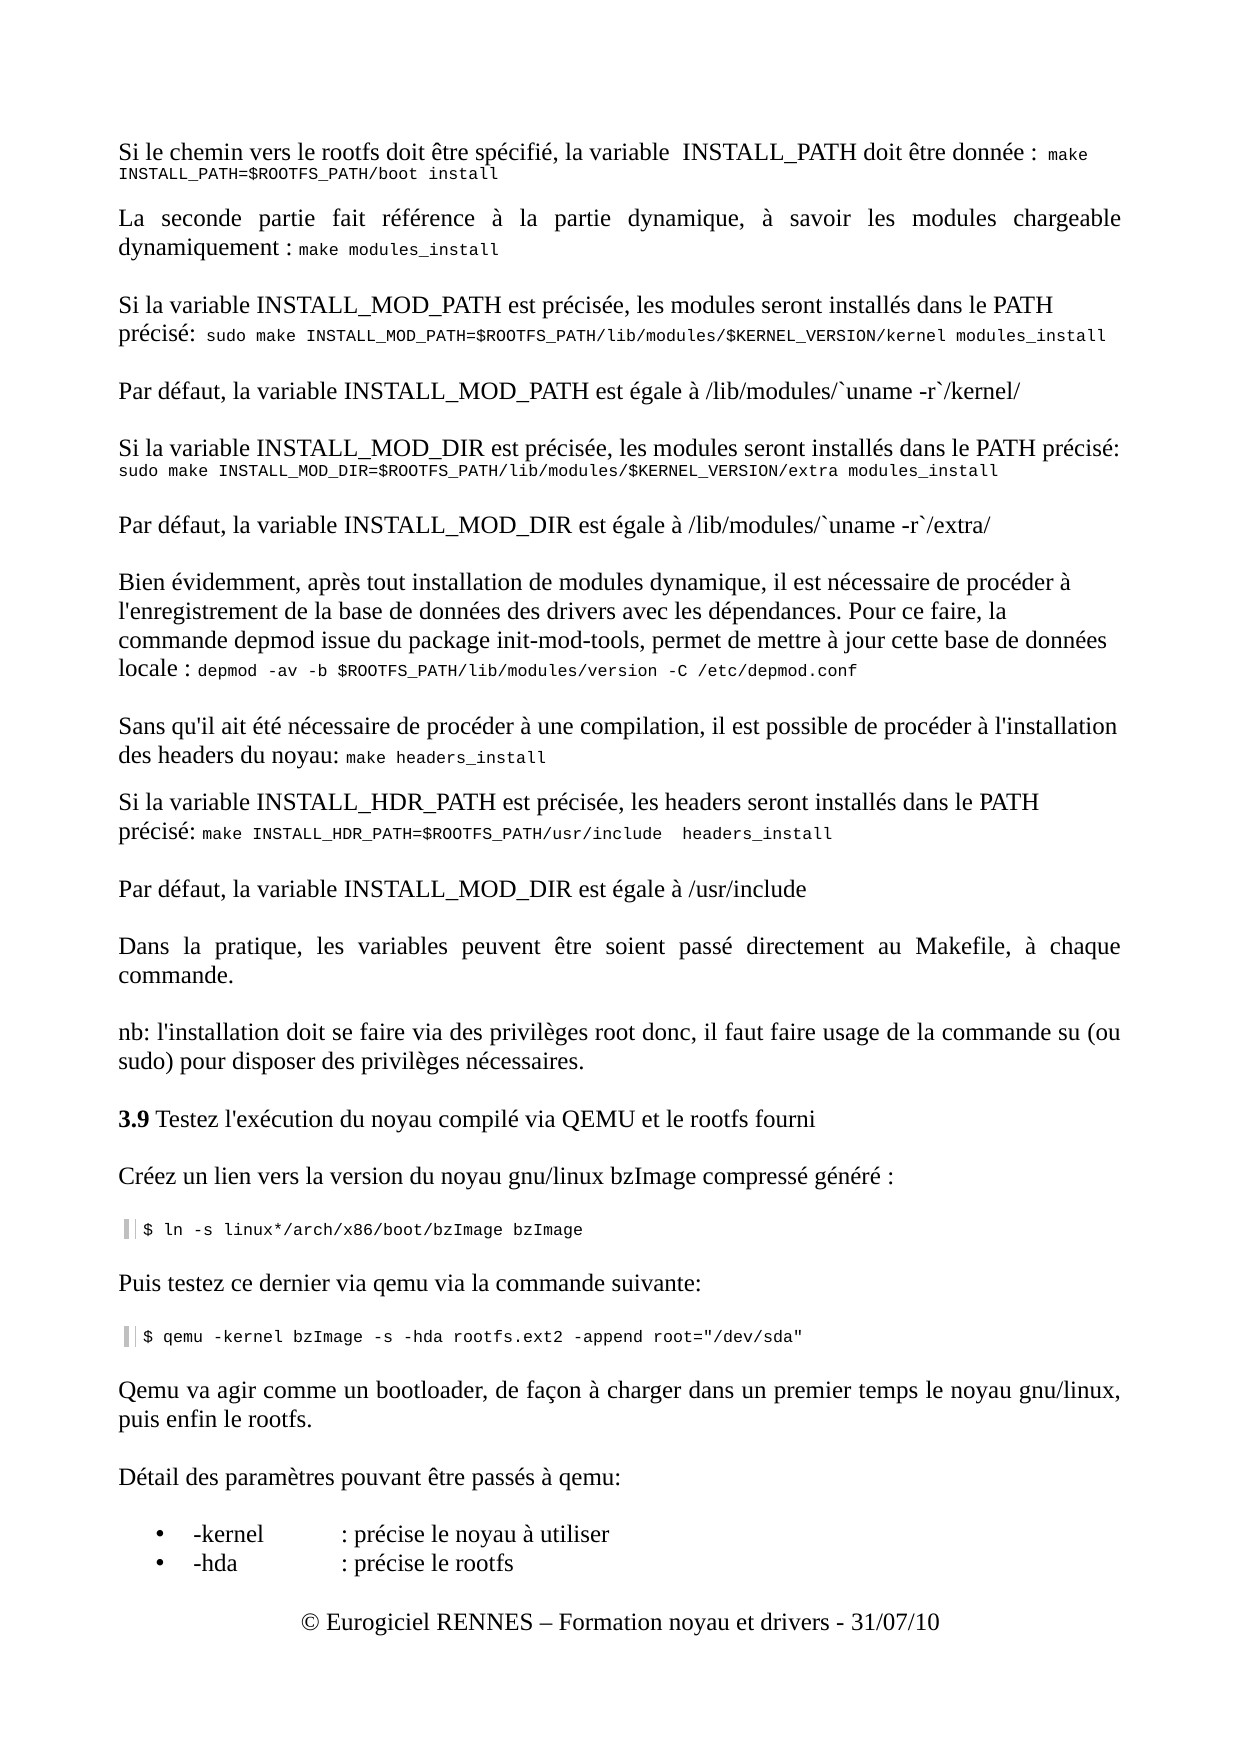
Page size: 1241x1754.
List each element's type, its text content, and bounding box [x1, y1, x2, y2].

text Si la variable INSTALL_HDR_PATH est précisée, les headers seront installés dans le PATH précisé: make INSTALL_HDR_PATH=$ROOTFS_PATH/usr/include headers_install [118, 787, 1122, 845]
text Par défaut, la variable INSTALL_MOD_DIR est égale à /lib/modules/`uname -r`/extra/ [118, 510, 1122, 538]
text Bien évidemment, après tout installation de modules dynamique, il est nécessaire de procéder à l'enregistrement de la base de données des drivers avec les dépendances. Pour ce faire, la commande depmod issue du package init-mod-tools, permet de mettre à jour cette base de données locale : depmod -av -b $ROOTFS_PATH/lib/modules/version -C /etc/depmod.conf [118, 567, 1122, 682]
text Dans la pratique, les variables peuvent être soient passé directement au Makefile, à chaque commande. [118, 931, 1122, 989]
text Détail des paramètres pouvant être passés à qemu: [118, 1462, 1122, 1490]
text Si la variable INSTALL_MOD_DIR est précisée, les modules seront installés dans le PATH précisé: sudo make INSTALL_MOD_DIR=$ROOTFS_PATH/lib/modules/$KERNEL_VERSION/extra modules_install [118, 433, 1122, 481]
text $ ln -s linux*/arch/x86/boot/bzImage bzImage [136, 1219, 1063, 1239]
text Si le chemin vers le rootfs doit être spécifié, la variable INSTALL_PATH doit être donnée : make INSTALL_PATH=$ROOTFS_PATH/boot install [118, 137, 1122, 184]
text Puis testez ce dernier via qemu via la commande suivante: [118, 1268, 1122, 1297]
text La seconde partie fait référence à la partie dynamique, à savoir les modules chargeable dynamiquement : make modules_install [118, 203, 1122, 261]
text nb: l'installation doit se faire via des privilèges root donc, il faut faire usage de la commande su (ou sudo) pour disposer des privilèges nécessaires. [118, 989, 1122, 1075]
text Si la variable INSTALL_MOD_PATH est précisée, les modules seront installés dans le PATH précisé: sudo make INSTALL_MOD_PATH=$ROOTFS_PATH/lib/modules/$KERNEL_VERSION/kernel modules_install [118, 261, 1122, 347]
text $ qemu -kernel bzImage -s -hda rootfs.ext2 -append root="/dev/sda" [136, 1326, 1063, 1347]
text Par défaut, la variable INSTALL_MOD_PATH est égale à /lib/modules/`uname -r`/kernel/ [118, 376, 1122, 405]
text Par défaut, la variable INSTALL_MOD_DIR est égale à /usr/include [118, 845, 1122, 902]
text Sans qu'il ait été nécessaire de procéder à une compilation, il est possible de procéder à l'installation des headers du noyau: make headers_install [118, 711, 1122, 768]
list -hda : précise le rootfs [156, 1548, 1122, 1577]
text 3.9 Testez l'exécution du noyau compilé via QEMU et le rootfs fourni [118, 1104, 1122, 1132]
text Créez un lien vers la version du noyau gnu/linux bzImage compressé généré : [118, 1161, 1122, 1190]
text Qemu va agir comme un bootloader, de façon à charger dans un premier temps le noyau gnu/linux, puis enfin le rootfs. [118, 1375, 1122, 1433]
list -kernel : précise le noyau à utiliser [156, 1519, 1122, 1548]
